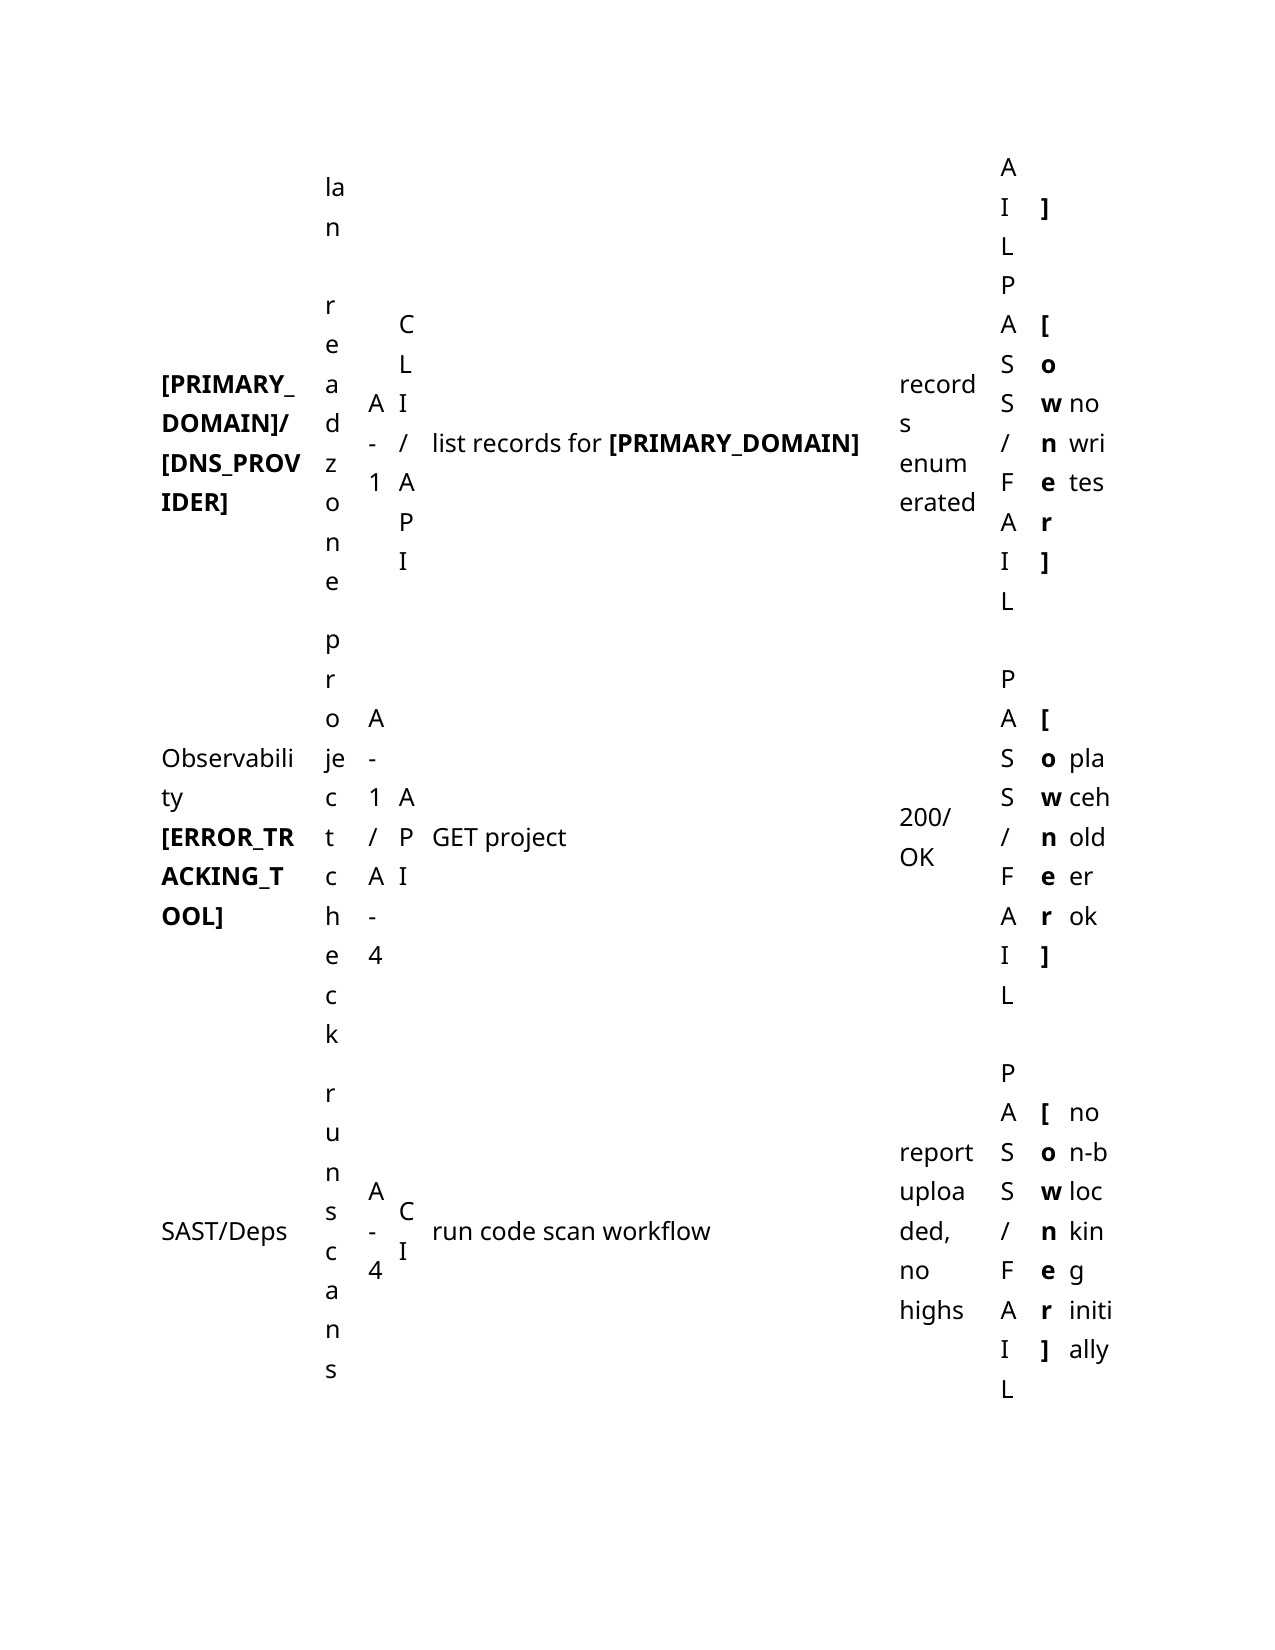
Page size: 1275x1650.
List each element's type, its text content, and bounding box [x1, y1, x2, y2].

table_cell A‑1 [357, 268, 387, 622]
table_cell run scans [314, 1056, 357, 1410]
table_cell PASS/FAIL [989, 1056, 1029, 1410]
table_cell placeholder ok [1058, 622, 1125, 1056]
table_cell A‑4 [357, 1056, 387, 1410]
table_cell CI [388, 1056, 421, 1410]
table_cell records enumerated [888, 268, 989, 622]
table_cell run code scan workflow [421, 1056, 888, 1410]
table_cell [PRIMARY_DOMAIN]/[DNS_PROVIDER] [150, 268, 313, 622]
table_cell [owner] [1029, 1056, 1058, 1410]
table_cell project check [314, 622, 357, 1056]
table_cell SAST/Deps [150, 1056, 313, 1410]
table_cell GET project [421, 622, 888, 1056]
table_cell list records for [PRIMARY_DOMAIN] [421, 268, 888, 622]
table_cell A‑1/A‑4 [357, 622, 387, 1056]
table_cell CLI/API [388, 268, 421, 622]
table_cell PASS/FAIL [989, 622, 1029, 1056]
table_cell read zone [314, 268, 357, 622]
table_cell lan [314, 150, 357, 268]
table_cell [150, 150, 313, 268]
table_cell [owner] [1029, 268, 1058, 622]
table_cell API [388, 622, 421, 1056]
table_cell [owner] [1029, 622, 1058, 1056]
table_cell plan only [1058, 150, 1125, 268]
table_cell 200/OK [888, 622, 989, 1056]
table_cell no writes [1058, 268, 1125, 622]
table_cell [357, 150, 387, 268]
table_cell non‑blocking initially [1058, 1056, 1125, 1410]
table_cell [owner] [1029, 150, 1058, 268]
table_cell AIL [989, 150, 1029, 268]
table_cell PASS/FAIL [989, 268, 1029, 622]
table_cell Observability [ERROR_TRACKING_TOOL] [150, 622, 313, 1056]
table_cell [421, 150, 888, 268]
table_cell [888, 150, 989, 268]
table_cell report uploaded, no highs [888, 1056, 989, 1410]
table_cell [388, 150, 421, 268]
